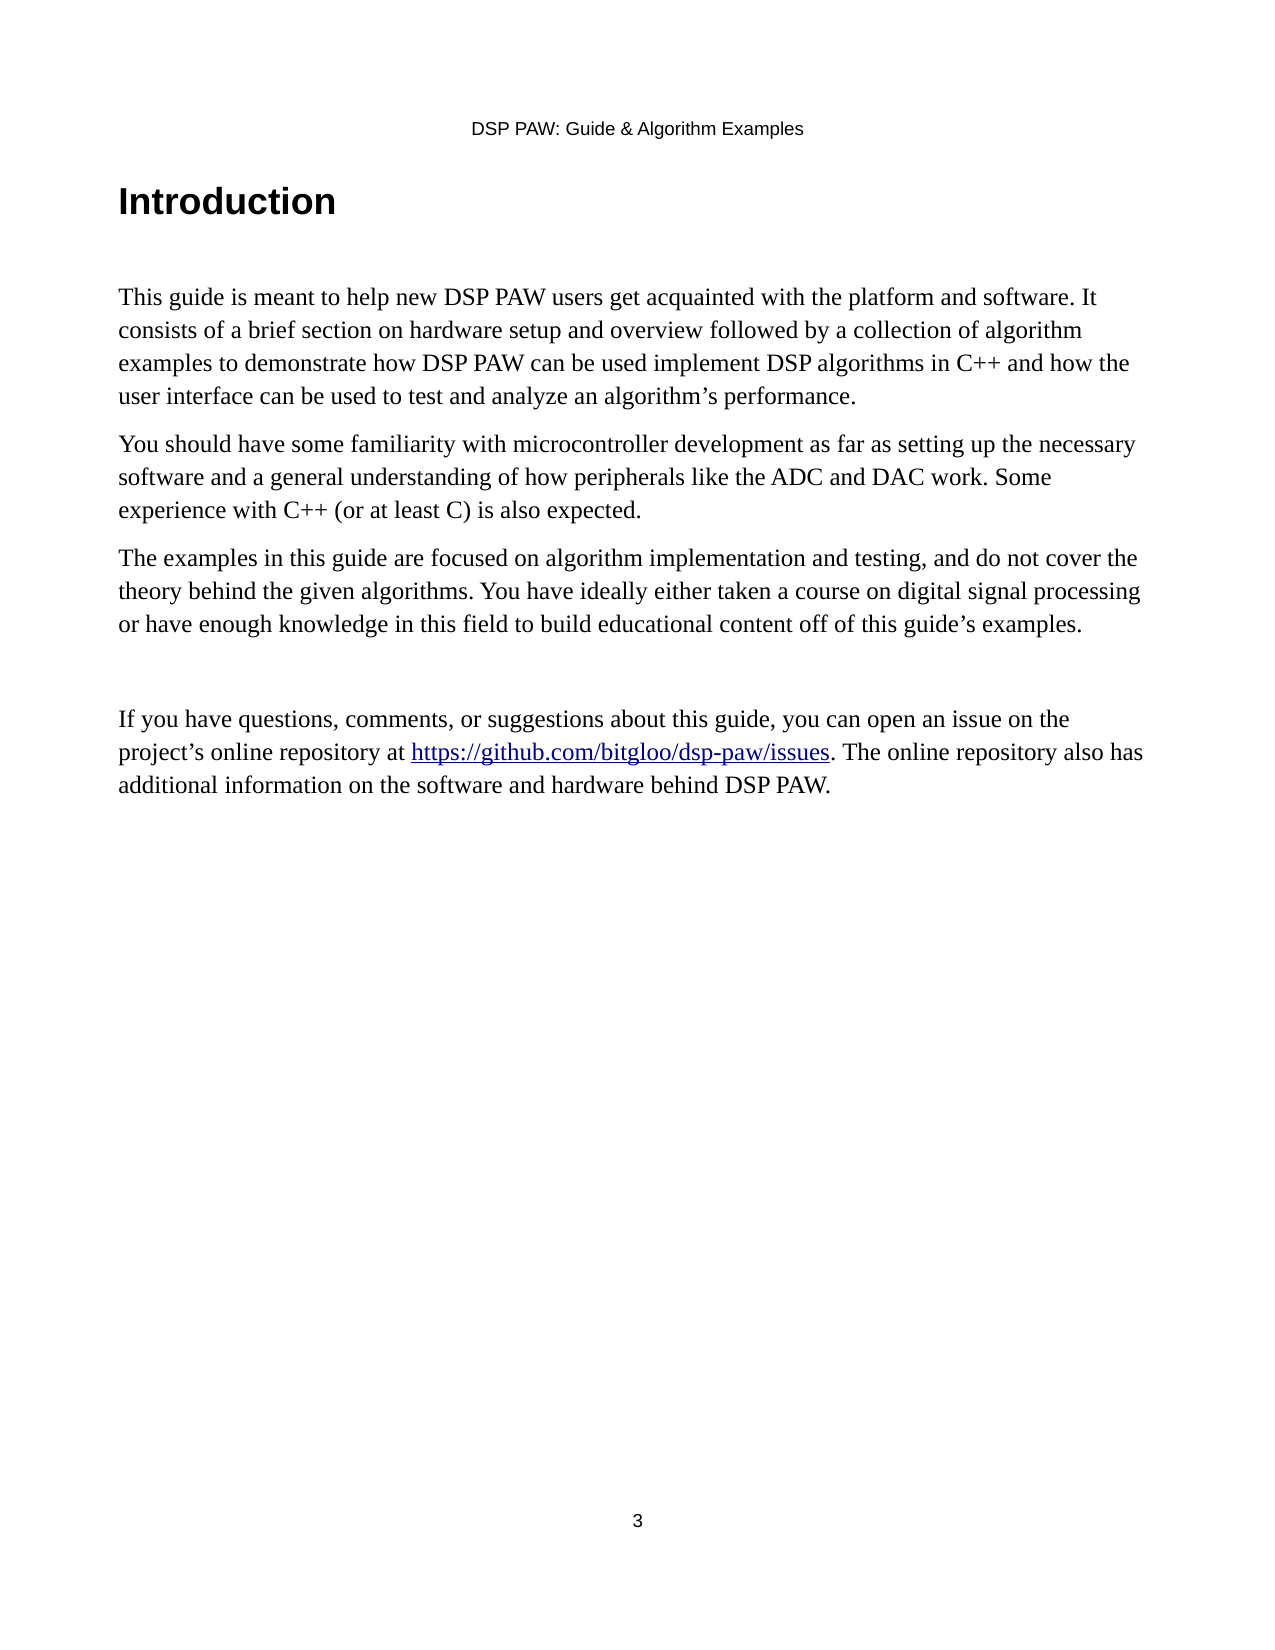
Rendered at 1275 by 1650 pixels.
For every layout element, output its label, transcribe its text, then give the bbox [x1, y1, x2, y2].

text This guide is meant to help new DSP PAW users get acquainted with the platform and software. It consists of a brief section on hardware setup and overview followed by a collection of algorithm examples to demonstrate how DSP PAW can be used implement DSP algorithms in C++ and how the user interface can be used to test and analyze an algorithm’s performance. [118, 282, 1157, 410]
text If you have questions, comments, or suggestions about this guide, you can open an issue on the project’s online repository at https://github.com/bitgloo/dsp-paw/issues. The online repository also has additional information on the software and hardware behind DSP PAW. [118, 704, 1157, 799]
text The examples in this guide are focused on algorithm implementation and testing, and do not cover the theory behind the given algorithms. You have ideally either taken a course on digital signal processing or have enough knowledge in this field to build educational content off of this guide’s examples. [118, 543, 1157, 637]
text You should have some familiarity with microcontroller development as far as setting up the necessary software and a general understanding of how peripherals like the ADC and DAC work. Some experience with C++ (or at least C) is also expected. [118, 429, 1157, 524]
subtitle Introduction [118, 179, 1157, 222]
